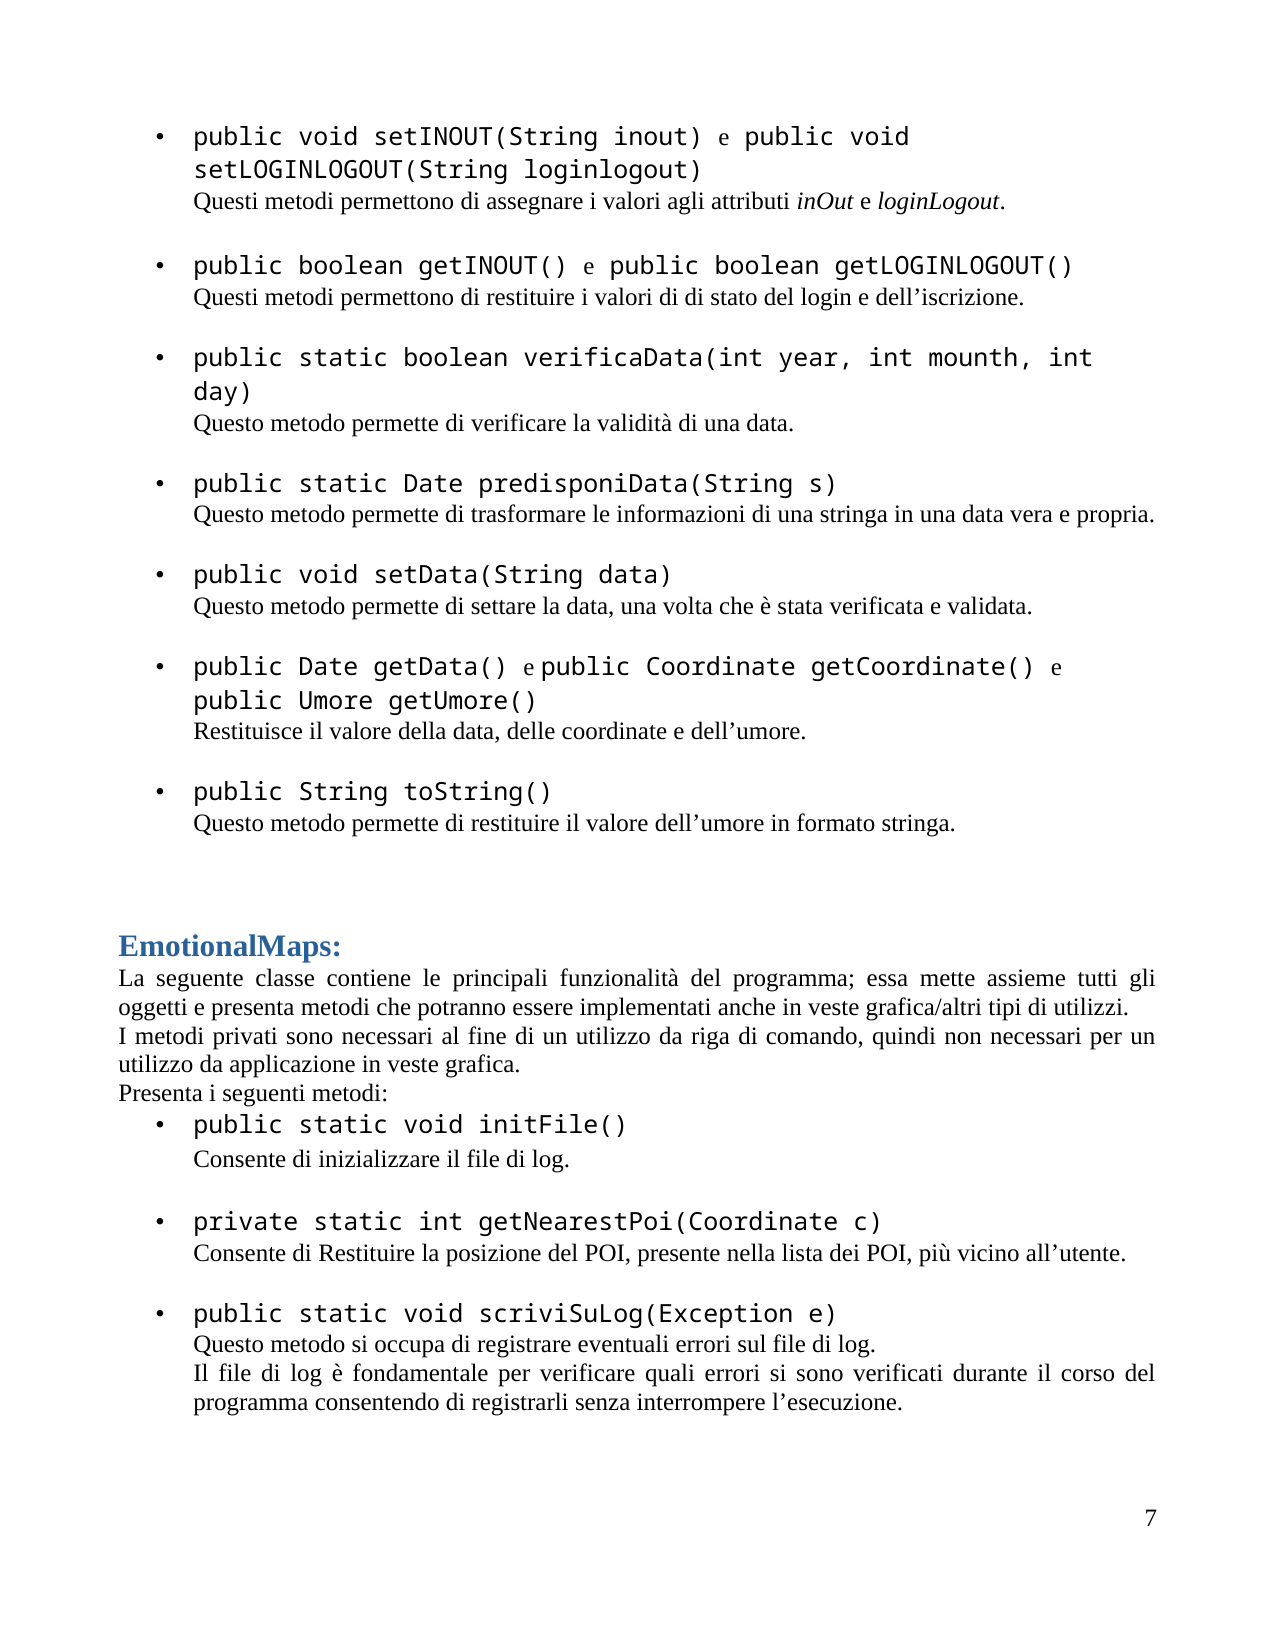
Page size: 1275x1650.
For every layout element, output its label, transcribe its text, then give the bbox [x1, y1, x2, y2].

text Presenta i seguenti metodi: [118, 1078, 1157, 1107]
list public static boolean verificaData(int year, int mounth, int day) [156, 339, 1157, 408]
list public void setINOUT(String inout) e public void setLOGINLOGOUT(String loginlogout) [156, 118, 1157, 186]
list Restituisce il valore della data, delle coordinate e dell’umore. [156, 716, 1157, 745]
list public Date getData() e public Coordinate getCoordinate() e public Umore getUmore() [156, 648, 1157, 716]
list Questo metodo permette di trasformare le informazioni di una stringa in una data vera e propria. [156, 499, 1157, 528]
text EmotionalMaps: [118, 927, 1157, 963]
list public void setData(String data) [156, 557, 1157, 591]
list Questi metodi permettono di assegnare i valori agli attributi inOut e loginLogout. [156, 186, 1157, 215]
text I metodi privati sono necessari al fine di un utilizzo da riga di comando, quindi non necessari per un utilizzo da applicazione in veste grafica. [118, 1021, 1157, 1078]
text La seguente classe contiene le principali funzionalità del programma; essa mette assieme tutti gli oggetti e presenta metodi che potranno essere implementati anche in veste grafica/altri tipi di utilizzi. [118, 963, 1157, 1021]
list Questo metodo si occupa di registrare eventuali errori sul file di log. [156, 1329, 1157, 1358]
list private static int getNearestPoi(Coordinate c) [156, 1204, 1157, 1238]
list Questo metodo permette di verificare la validità di una data. [156, 408, 1157, 436]
list public static void scriviSuLog(Exception e) [156, 1295, 1157, 1329]
list Questo metodo permette di restituire il valore dell’umore in formato stringa. [156, 808, 1157, 837]
list Questi metodi permettono di restituire i valori di di stato del login e dell’iscrizione. [156, 282, 1157, 311]
text Consente di inizializzare il file di log. [118, 1141, 1157, 1175]
list public static Date predisponiData(String s) [156, 465, 1157, 499]
list Questo metodo permette di settare la data, una volta che è stata verificata e validata. [156, 591, 1157, 619]
list public static void initFile() [156, 1107, 1157, 1141]
list public boolean getINOUT() e public boolean getLOGINLOGOUT() [156, 248, 1157, 282]
list public String toString() [156, 774, 1157, 808]
list Consente di Restituire la posizione del POI, presente nella lista dei POI, più vicino all’utente. [156, 1238, 1157, 1267]
list Il file di log è fondamentale per verificare quali errori si sono verificati durante il corso del programma consentendo di registrarli senza interrompere l’esecuzione. [156, 1358, 1157, 1416]
